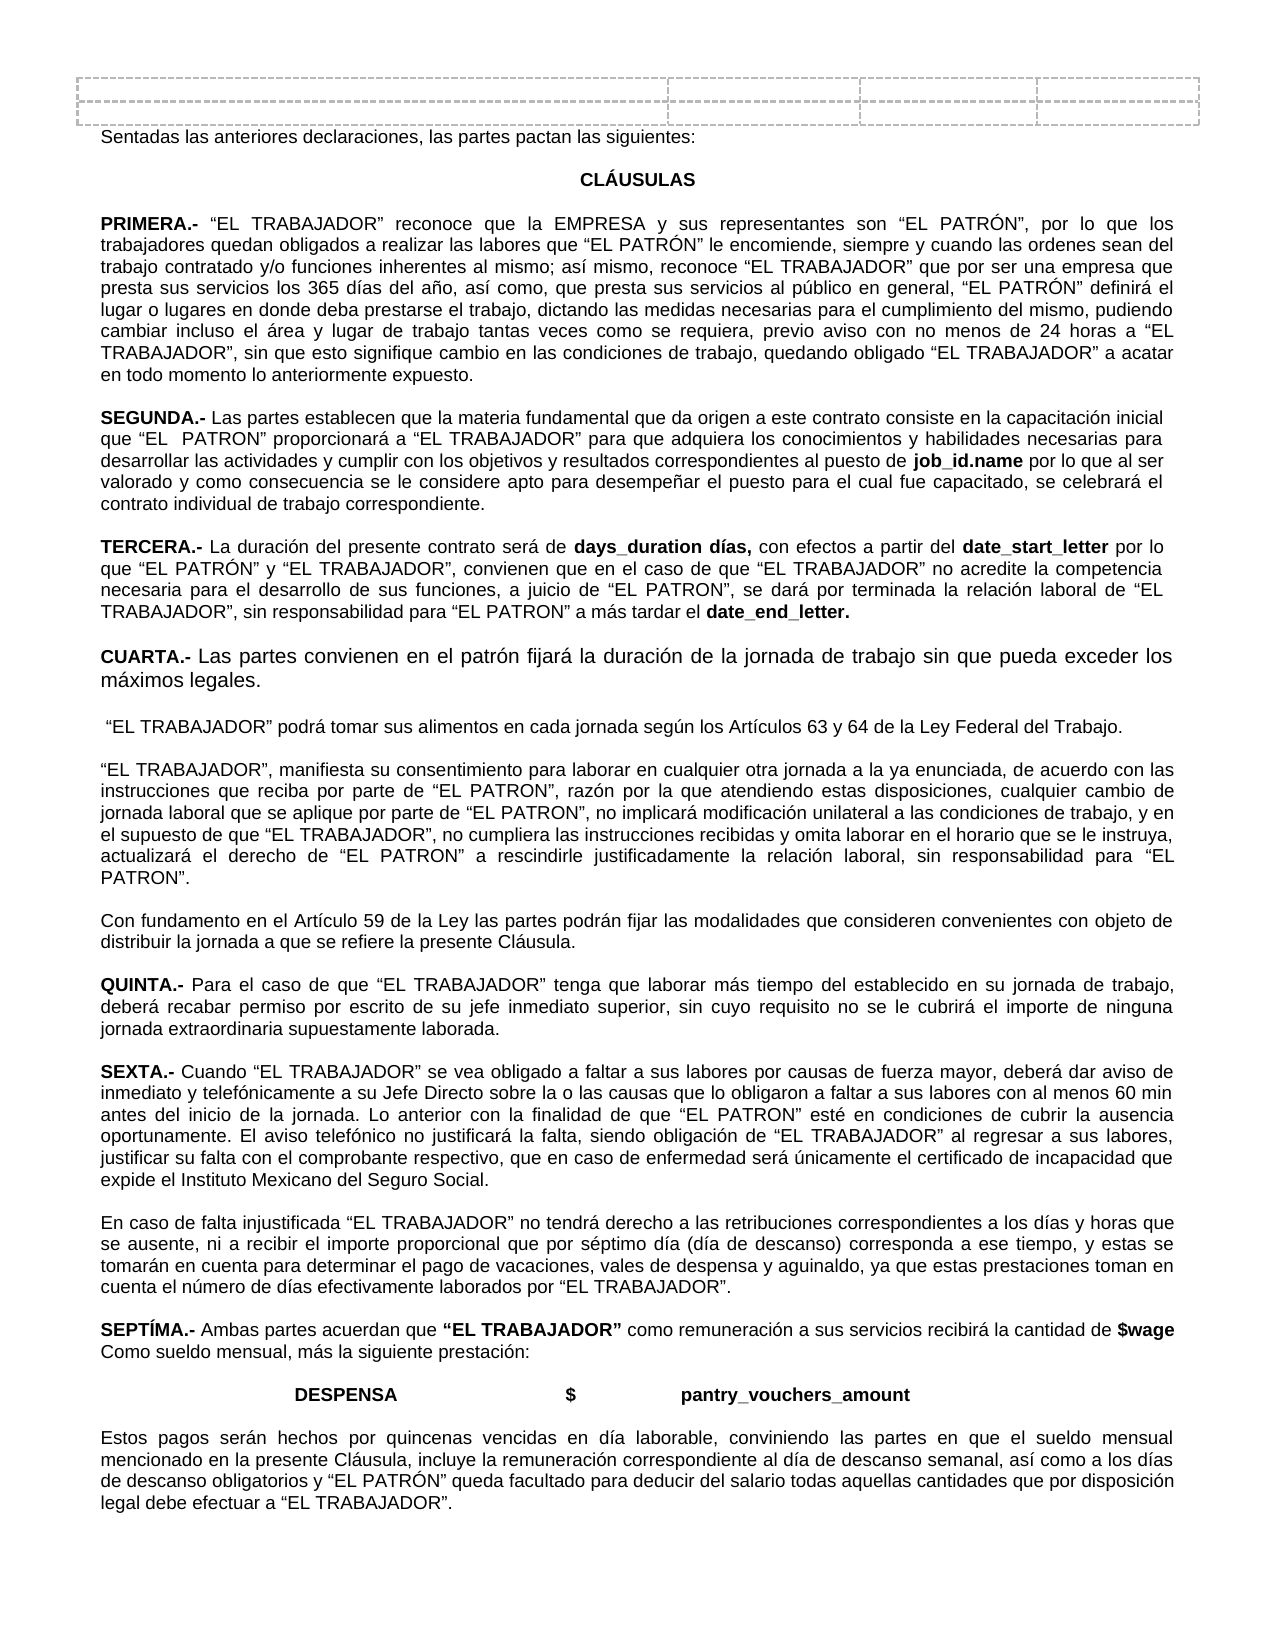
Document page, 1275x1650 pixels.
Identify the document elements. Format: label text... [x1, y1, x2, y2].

table_header $ [554, 1384, 598, 1406]
table_cell [78, 77, 668, 100]
list Sentadas las anteriores declaraciones, las partes pactan las siguientes: [100, 126, 1164, 148]
text “EL TRABAJADOR” podrá tomar sus alimentos en cada jornada según los Artículos 63 y 64 de la Ley Federal del Trabajo. [100, 716, 1174, 737]
text CUARTA.- Las partes convienen en el patrón fijará la duración de la jornada de trabajo sin que pueda exceder los máximos legales. [100, 644, 1174, 692]
table_cell [860, 100, 1037, 124]
text CLÁUSULAS [100, 169, 1174, 191]
text SEPTÍMA.- Ambas partes acuerdan que “EL TRABAJADOR” como remuneración a sus servicios recibirá la cantidad de $wage Como sueldo mensual, más la siguiente prestación: [100, 1319, 1174, 1362]
text Con fundamento en el Artículo 59 de la Ley las partes podrán fijar las modalidades que consideren convenientes con objeto de distribuir la jornada a que se refiere la presente Cláusula. [100, 909, 1174, 953]
text Estos pagos serán hechos por quincenas vencidas en día laborable, conviniendo las partes en que el sueldo mensual mencionado en la presente Cláusula, incluye la remuneración correspondiente al día de descanso semanal, así como a los días de descanso obligatorios y “EL PATRÓN” queda facultado para deducir del salario todas aquellas cantidades que por disposición legal debe efectuar a “EL TRABAJADOR”. [100, 1427, 1174, 1513]
table_header pantry_vouchers_amount [599, 1384, 992, 1406]
text “EL TRABAJADOR”, manifiesta su consentimiento para laborar en cualquier otra jornada a la ya enunciada, de acuerdo con las instrucciones que reciba por parte de “EL PATRON”, razón por la que atendiendo estas disposiciones, cualquier cambio de jornada laboral que se aplique por parte de “EL PATRON”, no implicará modificación unilateral a las condiciones de trabajo, y en el supuesto de que “EL TRABAJADOR”, no cumpliera las instrucciones recibidas y omita laborar en el horario que se le instruya, actualizará el derecho de “EL PATRON” a rescindirle justificadamente la relación laboral, sin responsabilidad para “EL PATRON”. [100, 759, 1174, 888]
table_cell [1037, 77, 1199, 100]
table_cell [78, 100, 668, 124]
text PRIMERA.- “EL TRABAJADOR” reconoce que la EMPRESA y sus representantes son “EL PATRÓN”, por lo que los trabajadores quedan obligados a realizar las labores que “EL PATRÓN” le encomiende, siempre y cuando las ordenes sean del trabajo contratado y/o funciones inherentes al mismo; así mismo, reconoce “EL TRABAJADOR” que por ser una empresa que presta sus servicios los 365 días del año, así como, que presta sus servicios al público en general, “EL PATRÓN” definirá el lugar o lugares en donde deba prestarse el trabajo, dictando las medidas necesarias para el cumplimiento del mismo, pudiendo cambiar incluso el área y lugar de trabajo tantas veces como se requiera, previo aviso con no menos de 24 horas a “EL TRABAJADOR”, sin que esto signifique cambio en las condiciones de trabajo, quedando obligado “EL TRABAJADOR” a acatar en todo momento lo anteriormente expuesto. [100, 212, 1174, 385]
table_cell [668, 77, 860, 100]
text SEGUNDA.- Las partes establecen que la materia fundamental que da origen a este contrato consiste en la capacitación inicial que “EL PATRON” proporcionará a “EL TRABAJADOR” para que adquiera los conocimientos y habilidades necesarias para desarrollar las actividades y cumplir con los objetivos y resultados correspondientes al puesto de job_id.name por lo que al ser valorado y como consecuencia se le considere apto para desempeñar el puesto para el cual fue capacitado, se celebrará el contrato individual de trabajo correspondiente. [100, 406, 1164, 514]
table_cell [1037, 100, 1199, 124]
table_cell [860, 77, 1037, 100]
text SEXTA.- Cuando “EL TRABAJADOR” se vea obligado a faltar a sus labores por causas de fuerza mayor, deberá dar aviso de inmediato y telefónicamente a su Jefe Directo sobre la o las causas que lo obligaron a faltar a sus labores con al menos 60 min antes del inicio de la jornada. Lo anterior con la finalidad de que “EL PATRON” esté en condiciones de cubrir la ausencia oportunamente. El aviso telefónico no justificará la falta, siendo obligación de “EL TRABAJADOR” al regresar a sus labores, justificar su falta con el comprobante respectivo, que en caso de enfermedad será únicamente el certificado de incapacidad que expide el Instituto Mexicano del Seguro Social. [100, 1061, 1174, 1190]
text TERCERA.- La duración del presente contrato será de days_duration días, con efectos a partir del date_start_letter por lo que “EL PATRÓN” y “EL TRABAJADOR”, convienen que en el caso de que “EL TRABAJADOR” no acredite la competencia necesaria para el desarrollo de sus funciones, a juicio de “EL PATRON”, se dará por terminada la relación laboral de “EL TRABAJADOR”, sin responsabilidad para “EL PATRON” a más tardar el date_end_letter. [100, 536, 1164, 622]
text QUINTA.- Para el caso de que “EL TRABAJADOR” tenga que laborar más tiempo del establecido en su jornada de trabajo, deberá recabar permiso por escrito de su jefe inmediato superior, sin cuyo requisito no se le cubrirá el importe de ninguna jornada extraordinaria supuestamente laborada. [100, 974, 1174, 1039]
table_header DESPENSA [283, 1384, 554, 1406]
table_cell [668, 100, 860, 124]
text En caso de falta injustificada “EL TRABAJADOR” no tendrá derecho a las retribuciones correspondientes a los días y horas que se ausente, ni a recibir el importe proporcional que por séptimo día (día de descanso) corresponda a ese tiempo, y estas se tomarán en cuenta para determinar el pago de vacaciones, vales de despensa y aguinaldo, ya que estas prestaciones toman en cuenta el número de días efectivamente laborados por “EL TRABAJADOR”. [100, 1211, 1174, 1298]
